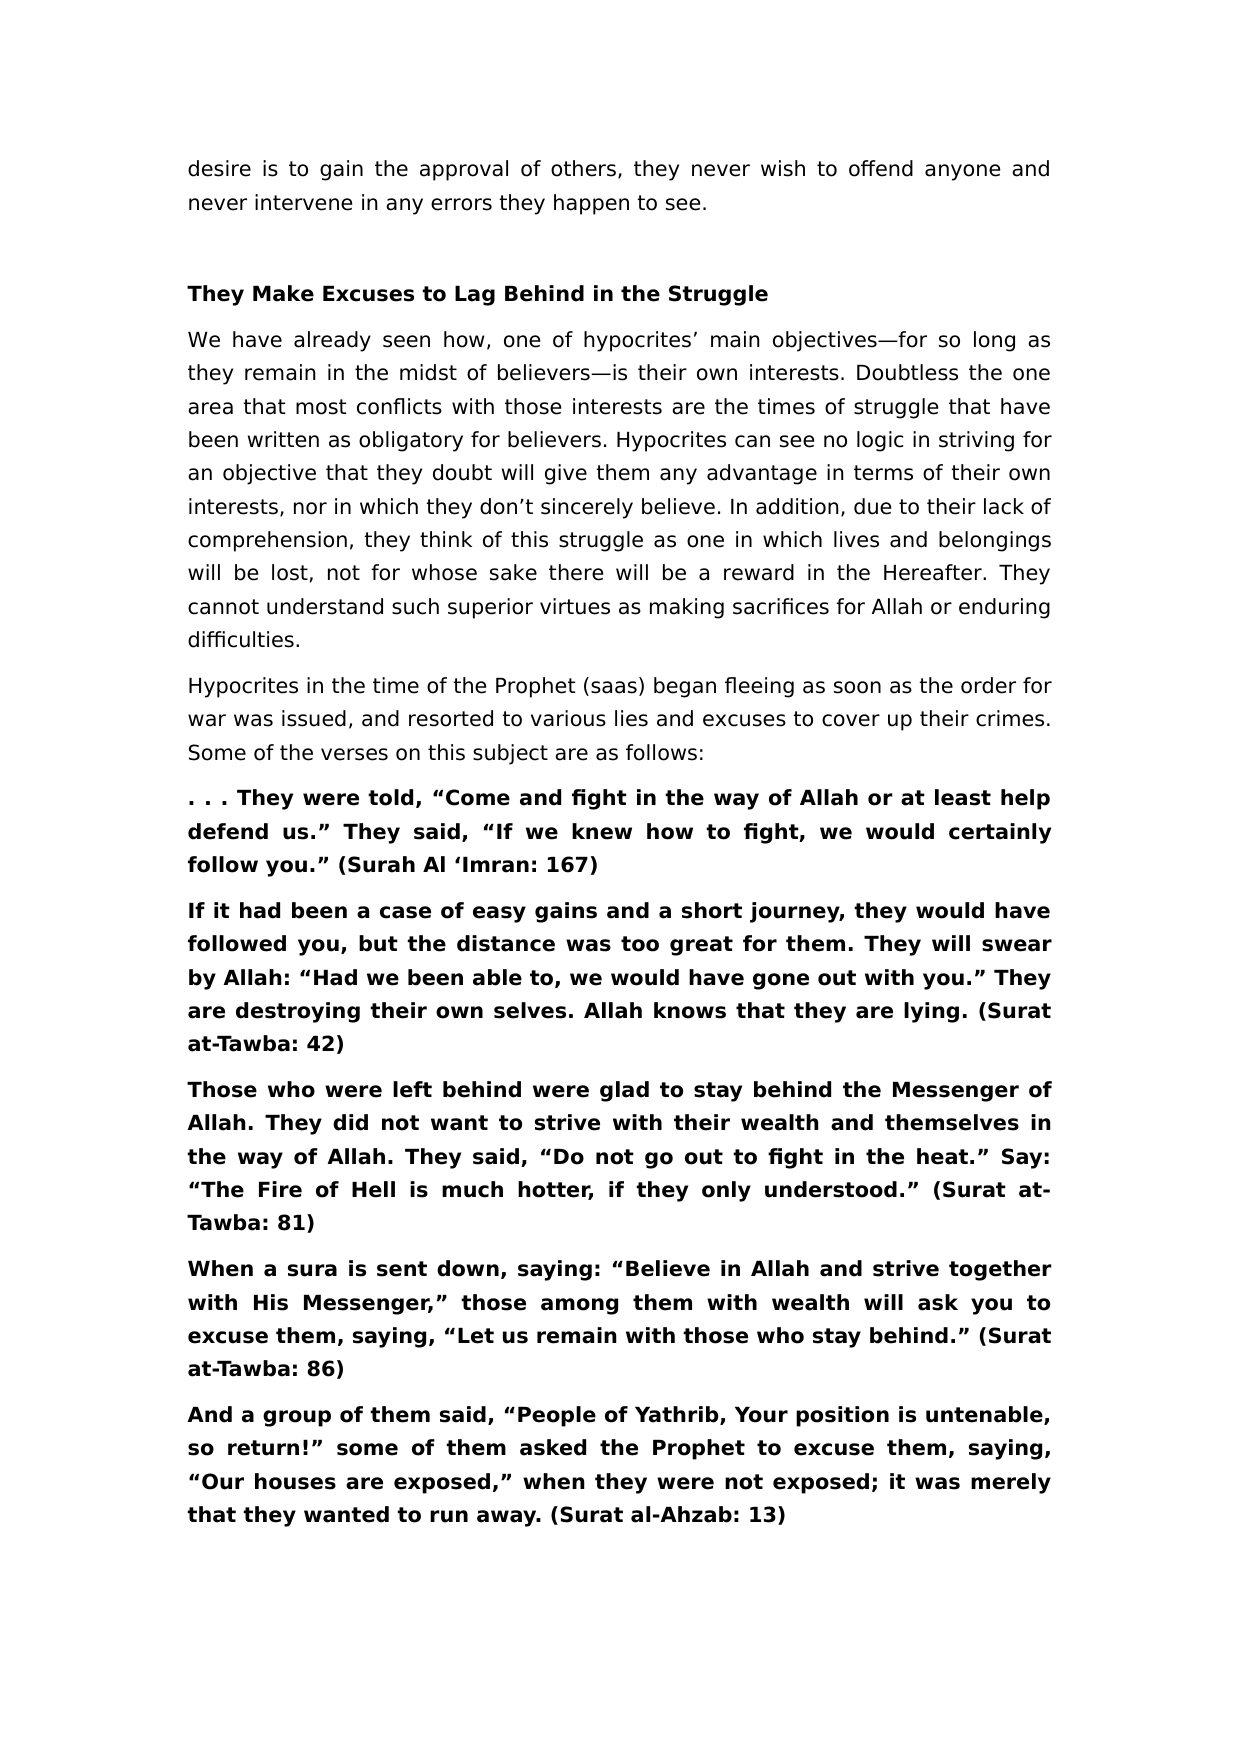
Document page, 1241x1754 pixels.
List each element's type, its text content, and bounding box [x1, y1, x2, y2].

text . . . They were told, “Come and fight in the way of Allah or at least help defend us.” They said, “If we knew how to fight, we would certainly follow you.” (Surah Al ‘Imran: 167) [187, 779, 1053, 879]
text Those who were left behind were glad to stay behind the Messenger of Allah. They did not want to strive with their wealth and themselves in the way of Allah. They said, “Do not go out to fight in the heat.” Say: “The Fire of Hell is much hotter, if they only understood.” (Surat at-Tawba: 81) [187, 1071, 1053, 1237]
text When a sura is sent down, saying: “Believe in Allah and strive together with His Messenger,” those among them with wealth will ask you to excuse them, saying, “Let us remain with those who stay behind.” (Surat at-Tawba: 86) [187, 1250, 1053, 1383]
text If it had been a case of easy gains and a short journey, they would have followed you, but the distance was too great for them. They will swear by Allah: “Had we been able to, we would have gone out with you.” They are destroying their own selves. Allah knows that they are lying. (Surat at-Tawba: 42) [187, 892, 1053, 1058]
text And a group of them said, “People of Yathrib, Your position is untenable, so return!” some of them asked the Prophet to excuse them, saying, “Our houses are exposed,” when they were not exposed; it was merely that they wanted to run away. (Surat al-Ahzab: 13) [187, 1396, 1053, 1529]
text desire is to gain the approval of others, they never wish to offend anyone and never intervene in any errors they happen to see. [187, 150, 1053, 217]
subtitle They Make Excuses to Lag Behind in the Struggle [187, 275, 1053, 308]
text We have already seen how, one of hypocrites’ main objectives—for so long as they remain in the midst of believers—is their own interests. Doubtless the one area that most conflicts with those interests are the times of struggle that have been written as obligatory for believers. Hypocrites can see no logic in striving for an objective that they doubt will give them any advantage in terms of their own interests, nor in which they don’t sincerely believe. In addition, due to their lack of comprehension, they think of this struggle as one in which lives and belongings will be lost, not for whose sake there will be a reward in the Hereafter. They cannot understand such superior virtues as making sacrifices for Allah or enduring difficulties. [187, 321, 1053, 654]
text Hypocrites in the time of the Prophet (saas) began fleeing as soon as the order for war was issued, and resorted to various lies and excuses to cover up their crimes. Some of the verses on this subject are as follows: [187, 667, 1053, 767]
